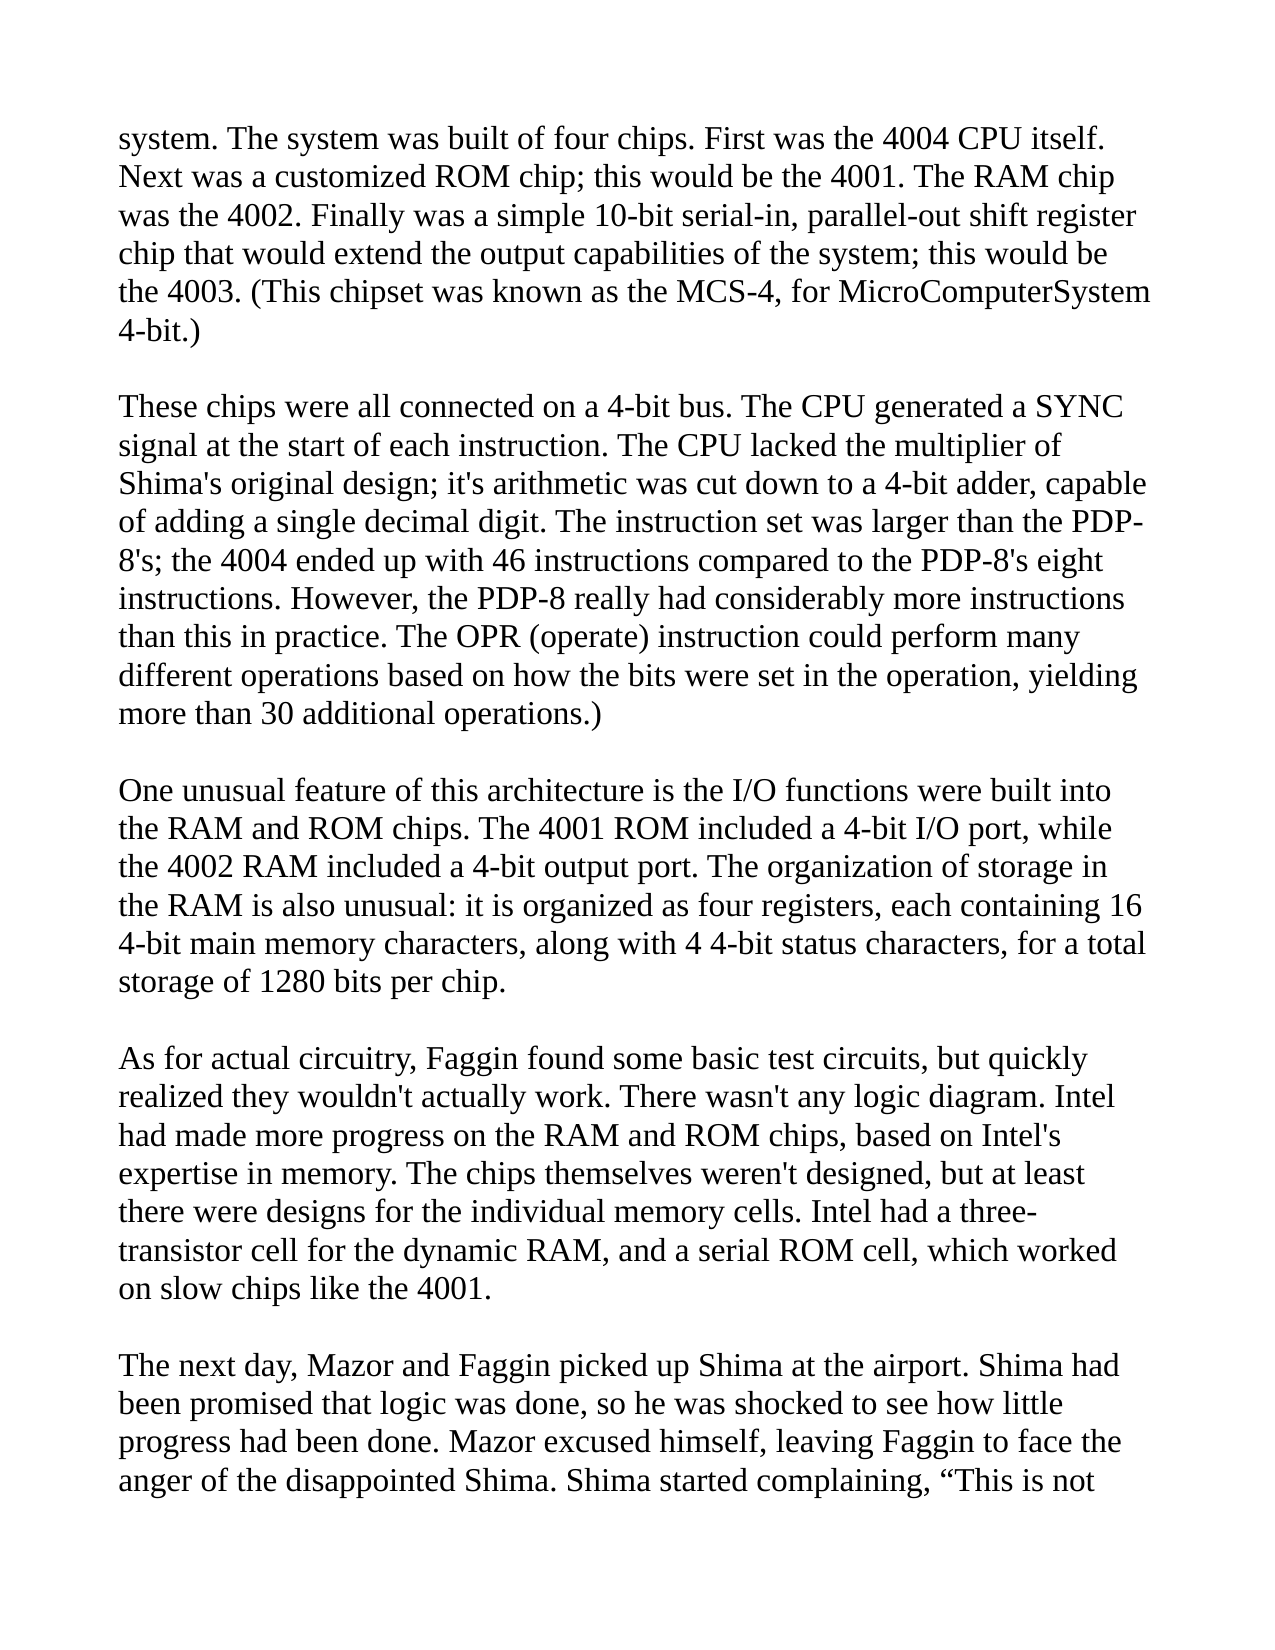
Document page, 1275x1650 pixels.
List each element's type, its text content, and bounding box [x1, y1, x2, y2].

text system. The system was built of four chips. First was the 4004 CPU itself. Next was a customized ROM chip; this would be the 4001. The RAM chip was the 4002. Finally was a simple 10-bit serial-in, parallel-out shift register chip that would extend the output capabilities of the system; this would be the 4003. (This chipset was known as the MCS-4, for MicroComputerSystem 4-bit.) [118, 118, 1157, 348]
text These chips were all connected on a 4-bit bus. The CPU generated a SYNC signal at the start of each instruction. The CPU lacked the multiplier of Shima's original design; it's arithmetic was cut down to a 4-bit adder, capable of adding a single decimal digit. The instruction set was larger than the PDP-8's; the 4004 ended up with 46 instructions compared to the PDP-8's eight instructions. However, the PDP-8 really had considerably more instructions than this in practice. The OPR (operate) instruction could perform many different operations based on how the bits were set in the operation, yielding more than 30 additional operations.) [118, 386, 1157, 731]
text One unusual feature of this architecture is the I/O functions were built into the RAM and ROM chips. The 4001 ROM included a 4-bit I/O port, while the 4002 RAM included a 4-bit output port. The organization of storage in the RAM is also unusual: it is organized as four registers, each containing 16 4-bit main memory characters, along with 4 4-bit status characters, for a total storage of 1280 bits per chip. [118, 770, 1157, 1000]
text As for actual circuitry, Faggin found some basic test circuits, but quickly realized they wouldn't actually work. There wasn't any logic diagram. Intel had made more progress on the RAM and ROM chips, based on Intel's expertise in memory. The chips themselves weren't designed, but at least there were designs for the individual memory cells. Intel had a three-transistor cell for the dynamic RAM, and a serial ROM cell, which worked on slow chips like the 4001. [118, 1038, 1157, 1306]
text The next day, Mazor and Faggin picked up Shima at the airport. Shima had been promised that logic was done, so he was shocked to see how little progress had been done. Mazor excused himself, leaving Faggin to face the anger of the disappointed Shima. Shima started complaining, “This is not [118, 1345, 1157, 1498]
